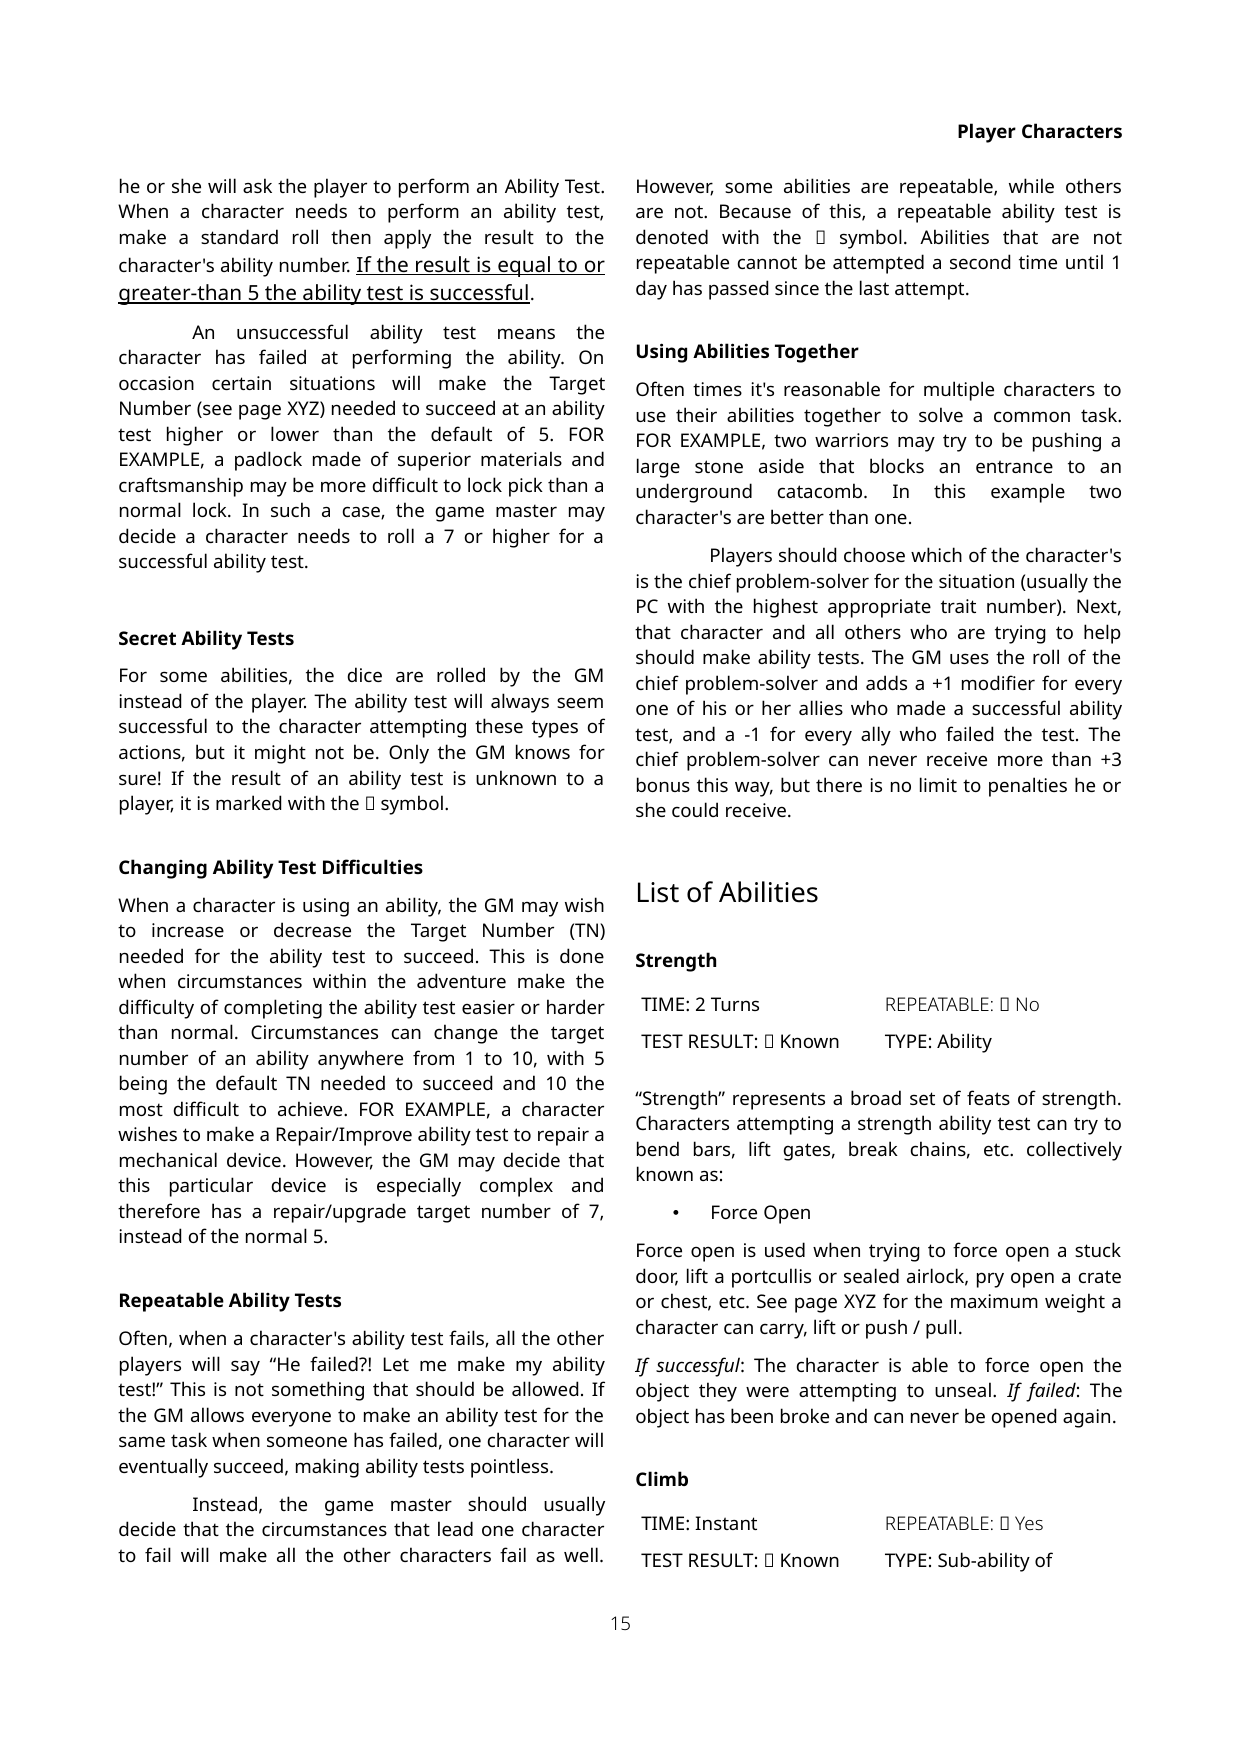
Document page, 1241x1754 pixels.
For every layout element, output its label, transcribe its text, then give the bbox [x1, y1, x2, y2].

text For some abilities, the dice are rolled by the GM instead of the player. The ability test will always seem successful to the character attempting these types of actions, but it might not be. Only the GM knows for sure! If the result of an ability test is unknown to a player, it is marked with the  symbol. [118, 663, 605, 816]
text Often times it's reasonable for multiple characters to use their abilities together to solve a common task. FOR EXAMPLE, two warriors may try to be pushing a large stone aside that blocks an entrance to an underground catacomb. In this example two character's are better than one. [635, 377, 1122, 530]
text Climb [635, 1467, 1122, 1492]
text Repeatable Ability Tests [118, 1262, 605, 1313]
table_cell TYPE: Ability [879, 1023, 1122, 1059]
table_cell TYPE: Sub-ability of [879, 1542, 1122, 1579]
text Force open is used when trying to force open a stuck door, lift a portcullis or sealed airlock, pry open a crate or chest, etc. See page XYZ for the maximum weight a character can carry, lift or push / pull. [635, 1237, 1122, 1339]
table_cell TEST RESULT:  Known [635, 1023, 879, 1059]
text Using Abilities Together [635, 313, 1122, 364]
text Changing Ability Test Difficulties [118, 828, 605, 879]
table_cell TEST RESULT:  Known [635, 1542, 879, 1579]
text “Strength” represents a broad set of feats of strength. Characters attempting a strength ability test can try to bend bars, lift gates, break chains, etc. collectively known as: [635, 1059, 1122, 1187]
text If successful: The character is able to force open the object they were attempting to unseal. If failed: The object has been broke and can never be opened again. [635, 1352, 1122, 1429]
text Instead, the game master should usually decide that the circumstances that lead one character to fail will make all the other characters fail as well. [118, 1491, 605, 1567]
text Secret Ability Tests [118, 625, 605, 650]
text Players should choose which of the character's is the chief problem-solver for the situation (usually the PC with the highest appropriate trait number). Next, that character and all others who are trying to help should make ability tests. The GM uses the roll of the chief problem-solver and adds a +1 modifier for every one of his or her allies who made a successful ability test, and a -1 for every ally who failed the test. The chief problem-solver can never receive more than +3 bonus this way, but there is no limit to penalties he or she could receive. [635, 542, 1122, 823]
table_header REPEATABLE:  No [879, 985, 1122, 1022]
text An unsuccessful ability test means the character has failed at performing the ability. On occasion certain situations will make the Target Number (see page XYZ) needed to succeed at an ability test higher or lower than the default of 5. FOR EXAMPLE, a padlock made of superior materials and craftsmanship may be more difficult to lock pick than a normal lock. In such a case, the game master may decide a character needs to roll a 7 or higher for a successful ability test. [118, 319, 605, 574]
table_header REPEATABLE:  Yes [879, 1505, 1122, 1542]
text he or she will ask the player to perform an Ability Test. When a character needs to perform an ability test, make a standard roll then apply the result to the character's ability number. If the result is equal to or greater-than 5 the ability test is successful. [118, 173, 605, 307]
text However, some abilities are repeatable, while others are not. Because of this, a repeatable ability test is denoted with the  symbol. Abilities that are not repeatable cannot be attempted a second time until 1 day has passed since the last attempt. [635, 173, 1122, 301]
text Often, when a character's ability test fails, all the other players will say “He failed?! Let me make my ability test!” This is not something that should be allowed. If the GM allows everyone to make an ability test for the same task when someone has failed, one character will eventually succeed, making ability tests pointless. [118, 1325, 605, 1478]
table_header TIME: Instant [635, 1505, 879, 1542]
list Force Open [673, 1199, 1122, 1225]
text List of Abilities [635, 874, 1122, 947]
table_header TIME: 2 Turns [635, 985, 879, 1022]
text Strength [635, 947, 1122, 973]
text When a character is using an ability, the GM may wish to increase or decrease the Target Number (TN) needed for the ability test to succeed. This is done when circumstances within the adventure make the difficulty of completing the ability test easier or harder than normal. Circumstances can change the target number of an ability anywhere from 1 to 10, with 5 being the default TN needed to succeed and 10 the most difficult to achieve. FOR EXAMPLE, a character wishes to make a Repair/Improve ability test to repair a mechanical device. However, the GM may decide that this particular device is especially complex and therefore has a repair/upgrade target number of 7, instead of the normal 5. [118, 892, 605, 1249]
